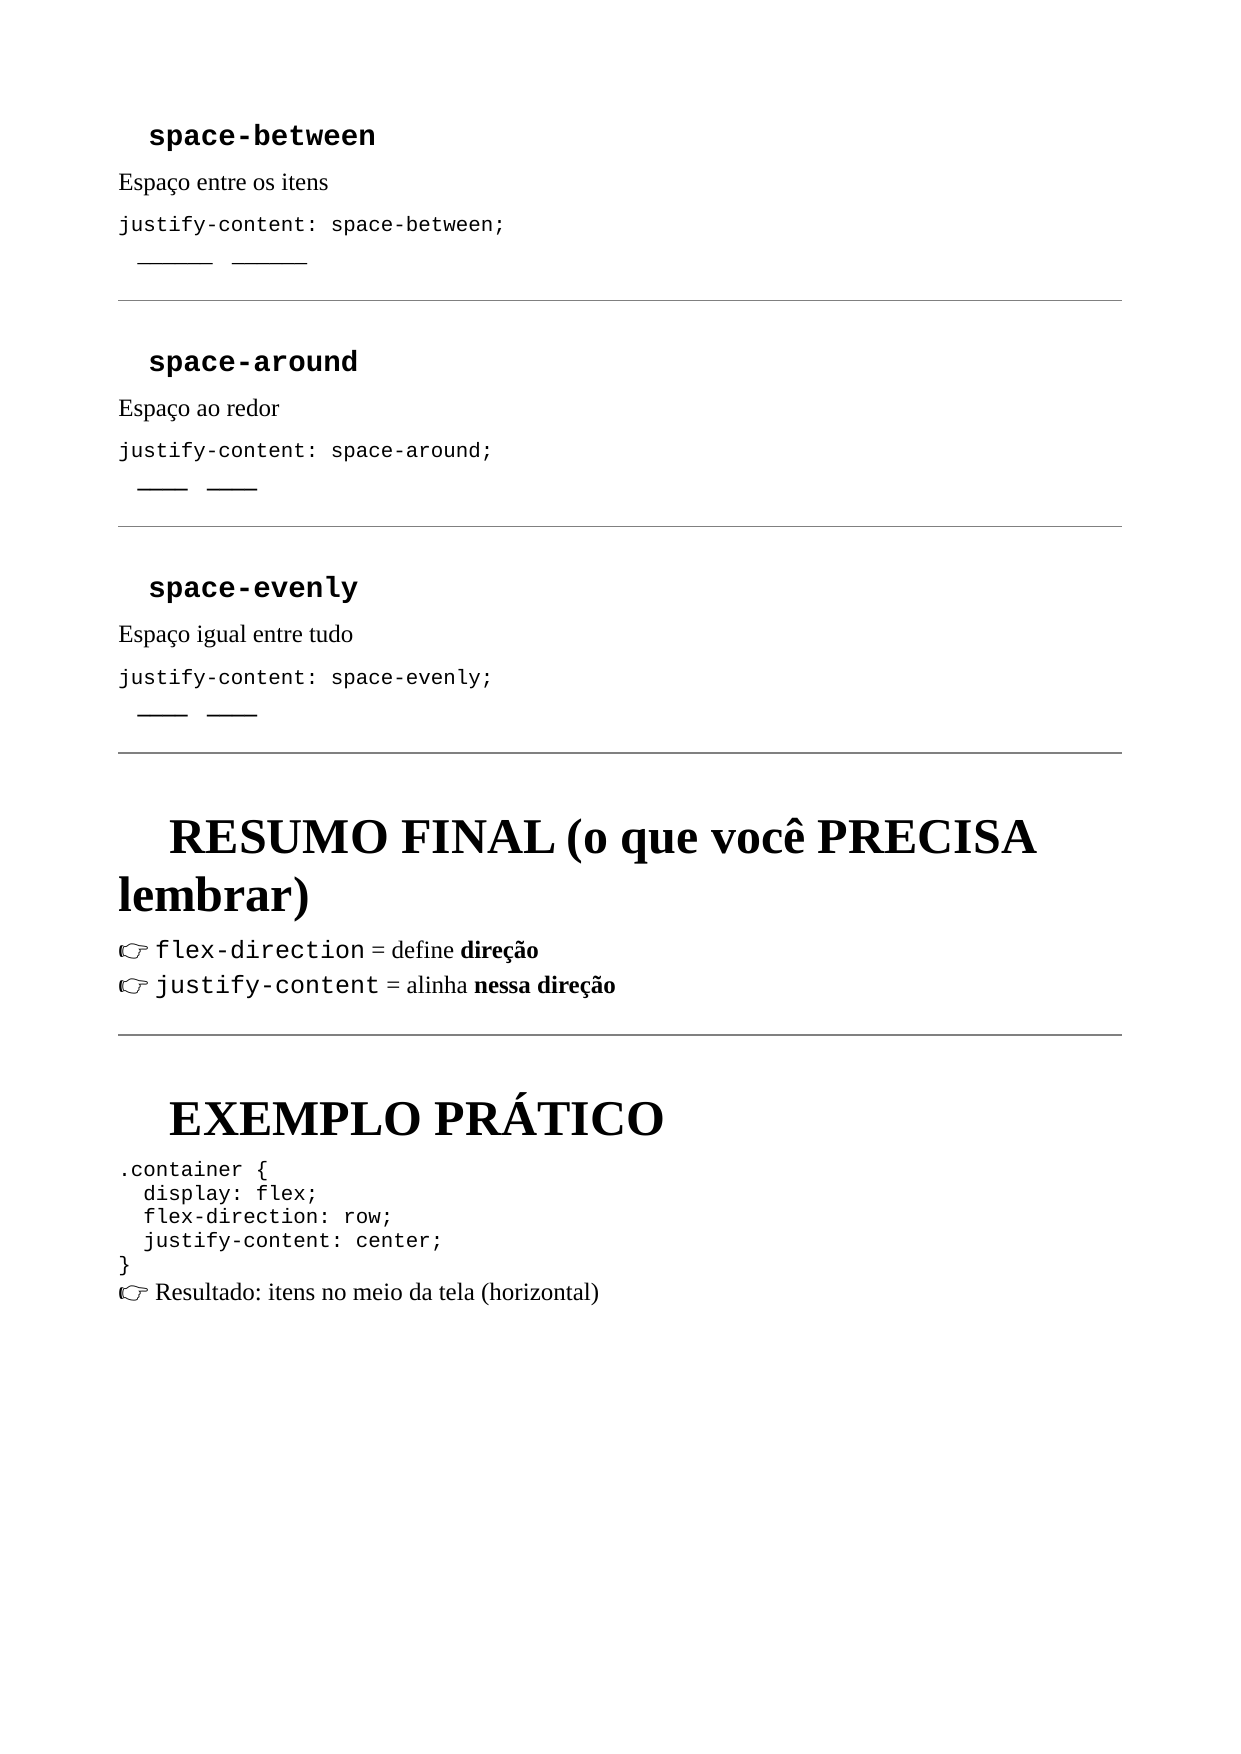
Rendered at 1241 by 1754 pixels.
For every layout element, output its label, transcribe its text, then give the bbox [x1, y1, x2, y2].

text Espaço entre os itens [118, 167, 1122, 195]
text Espaço ao redor [118, 393, 1122, 422]
text 👉 Resultado: itens no meio da tela (horizontal) [118, 1277, 1122, 1306]
text justify-content: center; [118, 1230, 1122, 1254]
text 👉 flex-direction = define direção 👉 justify-content = alinha nessa direção [118, 935, 1122, 1001]
text Espaço igual entre tudo [118, 619, 1122, 648]
text } [118, 1254, 1122, 1277]
subtitle 💡 EXEMPLO PRÁTICO [118, 1089, 1122, 1147]
subtitle 🔹 space-evenly [118, 571, 1122, 607]
text justify-content: space-between; [118, 214, 1122, 238]
subtitle 🔹 space-around [118, 344, 1122, 380]
text 🧱______🧱______🧱 [118, 238, 1122, 267]
subtitle 🔹 space-between [118, 118, 1122, 154]
text .container { [118, 1159, 1122, 1183]
text justify-content: space-evenly; [118, 667, 1122, 690]
text display: flex; [118, 1183, 1122, 1206]
text 🧱____🧱____🧱 [118, 464, 1122, 493]
text flex-direction: row; [118, 1206, 1122, 1230]
subtitle 🔥 RESUMO FINAL (o que você PRECISA lembrar) [118, 807, 1122, 922]
text 🧱____🧱____🧱 [118, 690, 1122, 719]
text justify-content: space-around; [118, 441, 1122, 464]
